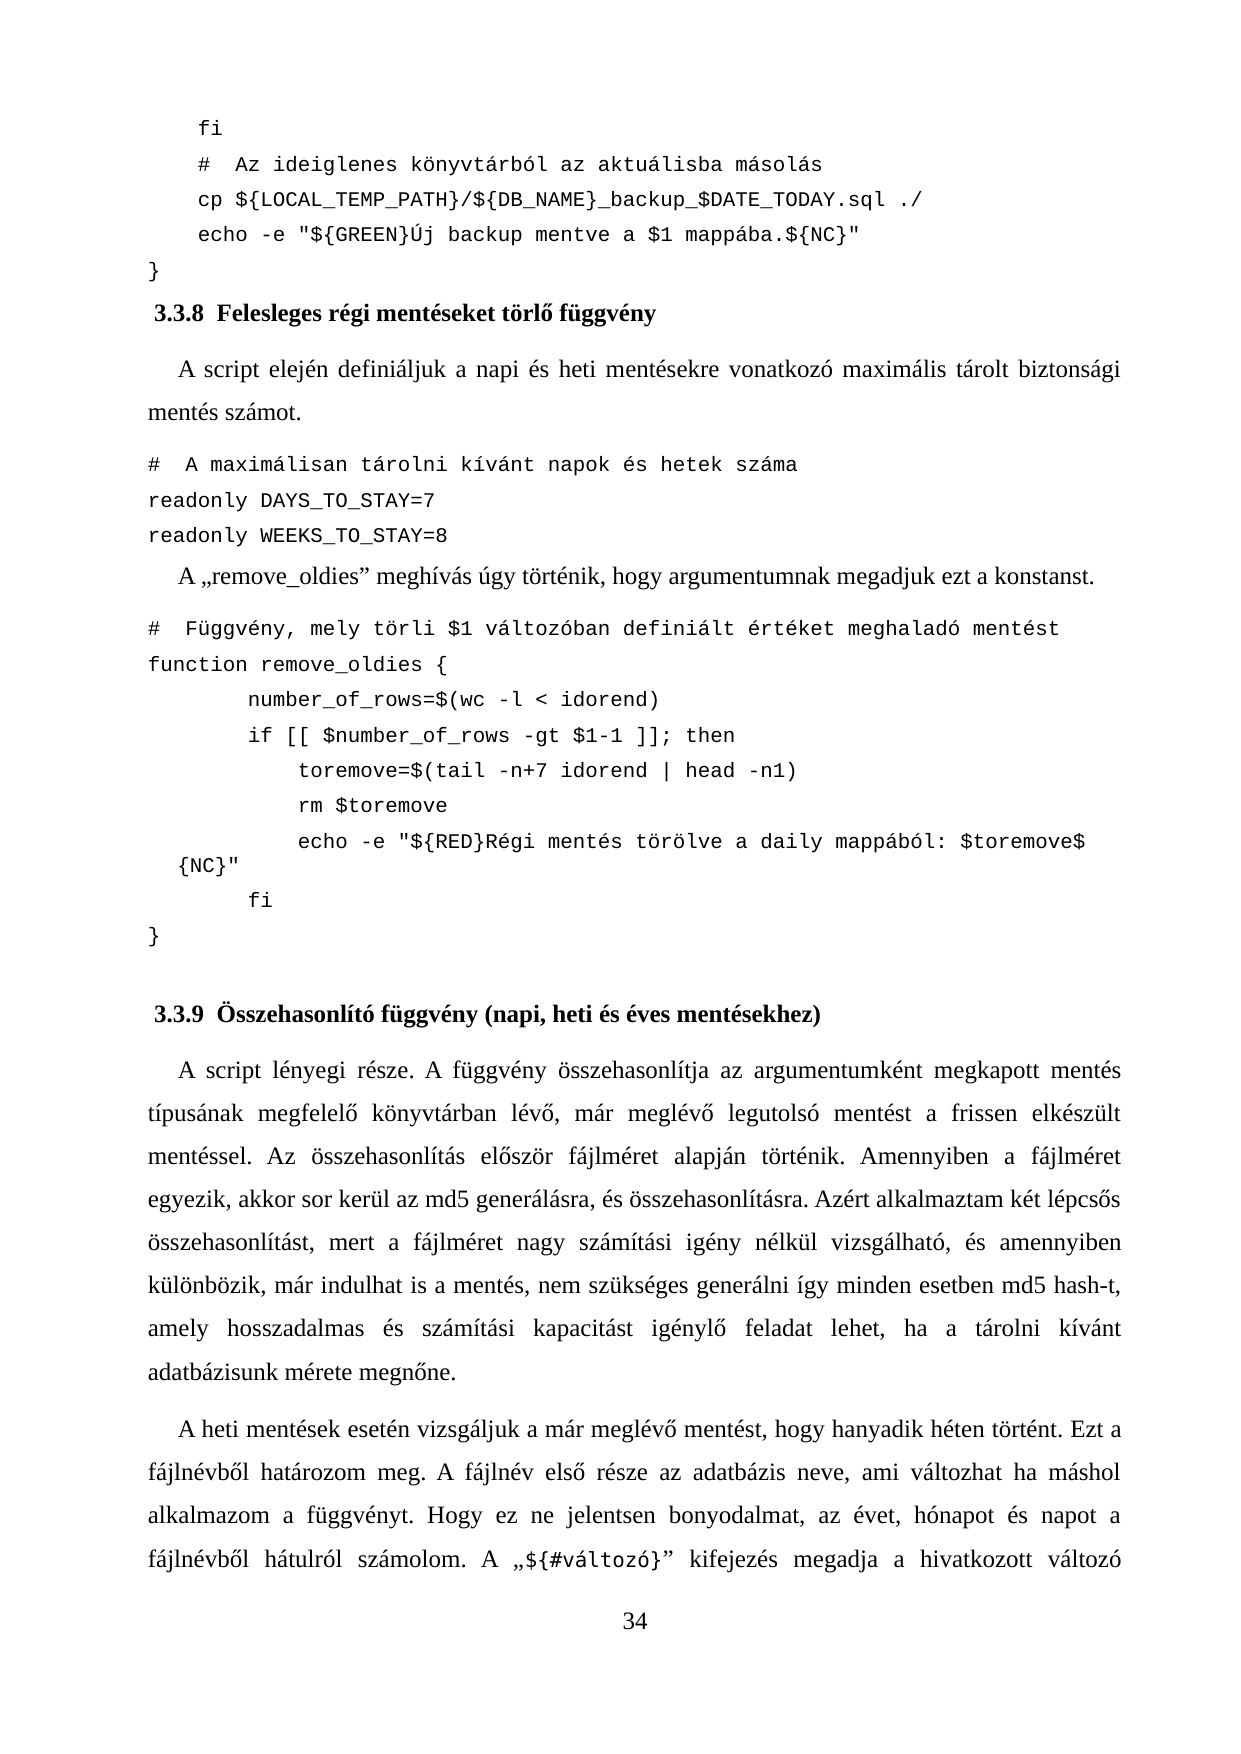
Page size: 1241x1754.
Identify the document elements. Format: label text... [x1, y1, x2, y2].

text toremove=$(tail -n+7 idorend | head -n1) [148, 760, 1122, 784]
text A „remove_oldies” meghívás úgy történik, hogy argumentumnak megadjuk ezt a konstanst. [148, 561, 1122, 589]
text function remove_oldies { [148, 654, 1122, 677]
text echo -e "${RED}Régi mentés törölve a daily mappából: $toremove${NC}" [148, 831, 1122, 878]
text } [148, 260, 1122, 283]
text A heti mentések esetén vizsgáljuk a már meglévő mentést, hogy hanyadik héten történt. Ezt a fájlnévből határozom meg. A fájlnév első része az adatbázis neve, ami változhat ha máshol alkalmazom a függvényt. Hogy ez ne jelentsen bonyodalmat, az évet, hónapot és napot a fájlnévből hátulról számolom. A „${#változó}” kifejezés megadja a hivatkozott változó [148, 1414, 1122, 1572]
text A script lényegi része. A függvény összehasonlítja az argumentumként megkapott mentés típusának megfelelő könyvtárban lévő, már meglévő legutolsó mentést a frissen elkészült mentéssel. Az összehasonlítás először fájlméret alapján történik. Amennyiben a fájlméret egyezik, akkor sor kerül az md5 generálásra, és összehasonlításra. Azért alkalmaztam két lépcsős összehasonlítást, mert a fájlméret nagy számítási igény nélkül vizsgálható, és amennyiben különbözik, már indulhat is a mentés, nem szükséges generálni így minden esetben md5 hash-t, amely hosszadalmas és számítási kapacitást igénylő feladat lehet, ha a tárolni kívánt adatbázisunk mérete megnőne. [148, 1055, 1122, 1385]
text cp ${LOCAL_TEMP_PATH}/${DB_NAME}_backup_$DATE_TODAY.sql ./ [148, 189, 1122, 213]
text # Az ideiglenes könyvtárból az aktuálisba másolás [148, 153, 1122, 177]
text fi [148, 118, 1122, 142]
text readonly WEEKS_TO_STAY=8 [148, 525, 1122, 549]
subtitle Felesleges régi mentéseket törlő függvény [148, 298, 1122, 327]
text rm $toremove [148, 796, 1122, 819]
text number_of_rows=$(wc -l < idorend) [148, 689, 1122, 713]
subtitle Összehasonlító függvény (napi, heti és éves mentésekhez) [148, 999, 1122, 1028]
text if [[ $number_of_rows -gt $1-1 ]]; then [148, 725, 1122, 748]
text # A maximálisan tárolni kívánt napok és hetek száma [148, 454, 1122, 478]
text readonly DAYS_TO_STAY=7 [148, 490, 1122, 513]
text fi [148, 890, 1122, 914]
text # Függvény, mely törli $1 változóban definiált értéket meghaladó mentést [148, 618, 1122, 642]
text } [148, 925, 1122, 949]
text A script elején definiáljuk a napi és heti mentésekre vonatkozó maximális tárolt biztonsági mentés számot. [148, 354, 1122, 426]
text echo -e "${GREEN}Új backup mentve a $1 mappába.${NC}" [148, 224, 1122, 248]
